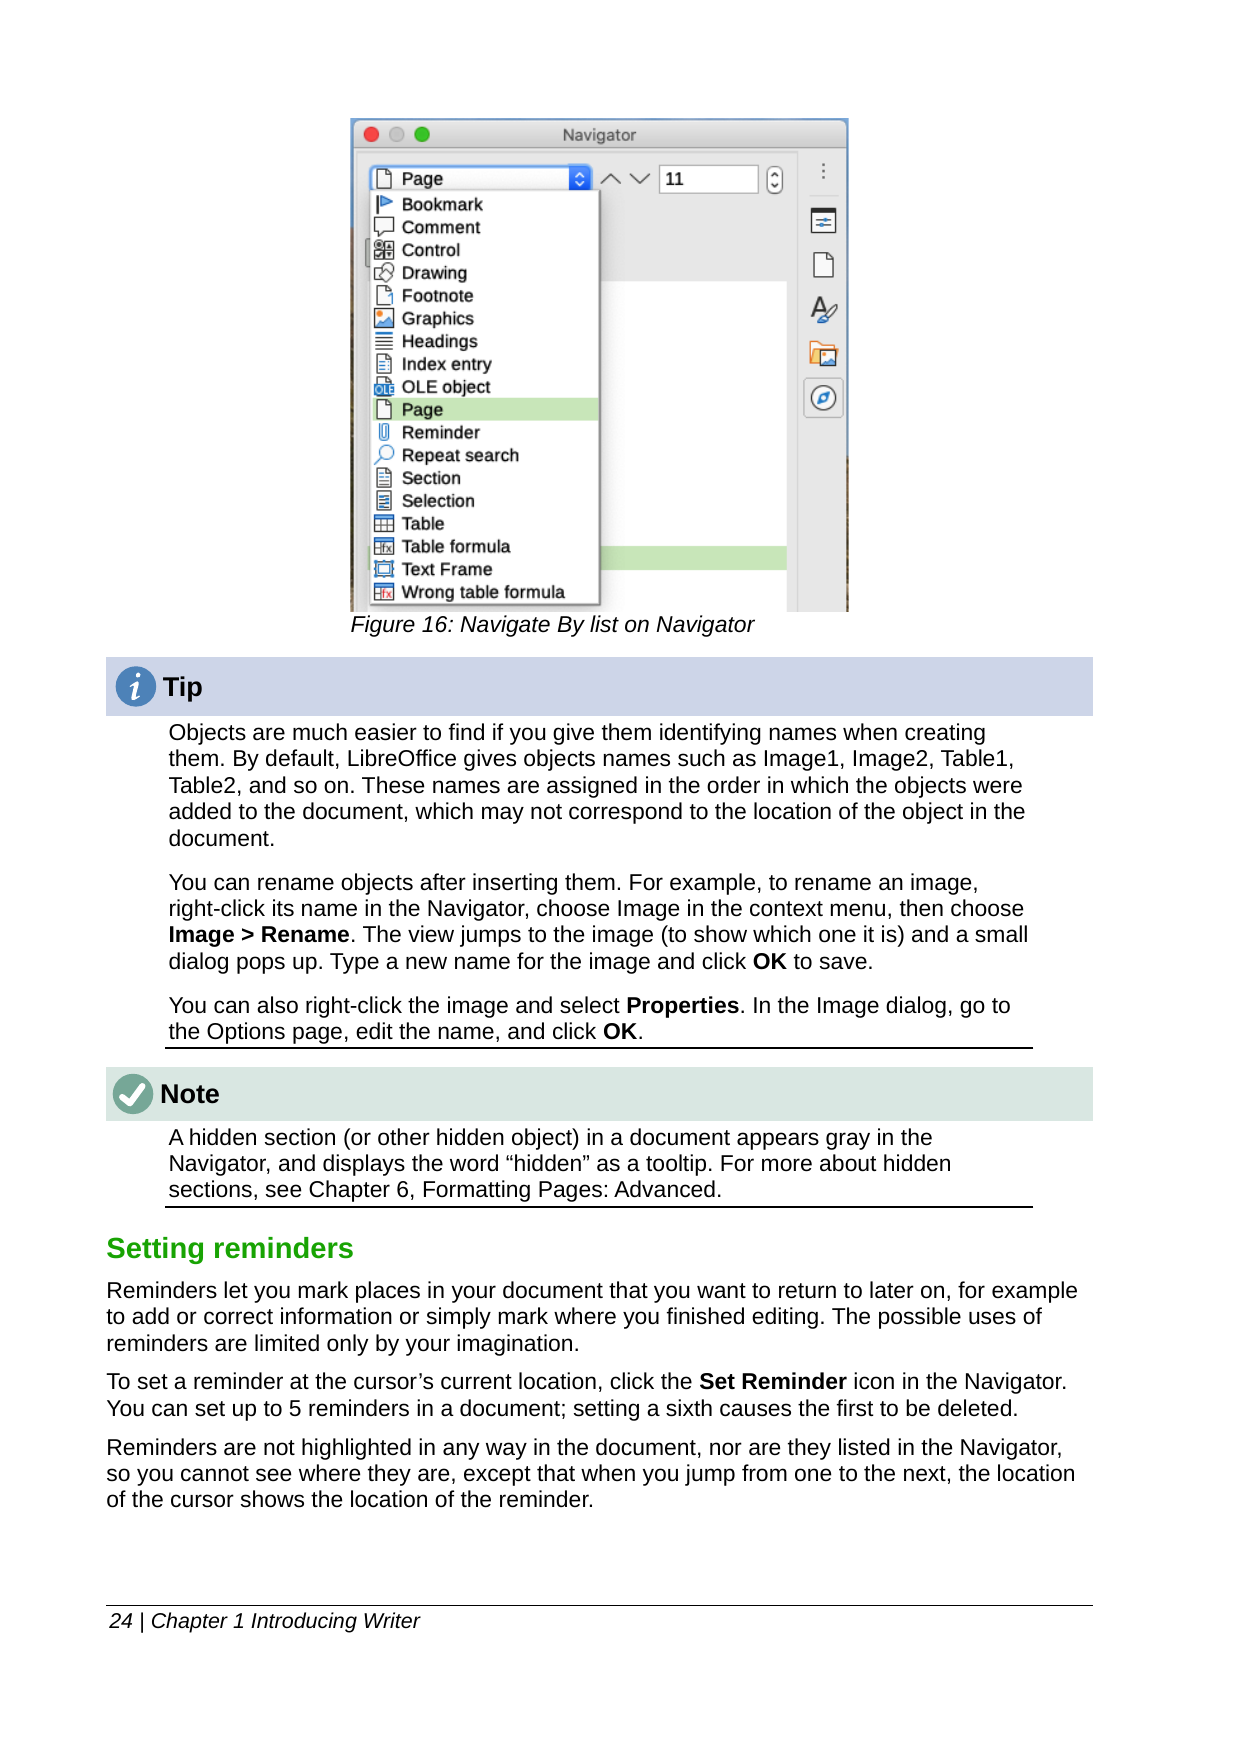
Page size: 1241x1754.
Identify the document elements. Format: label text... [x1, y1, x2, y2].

text Reminders are not highlighted in any way in the document, nor are they listed in the Navigator, so you cannot see where they are, except that when you jump from one to the next, the location of the cursor shows the location of the reminder. [106, 1433, 1093, 1513]
subtitle Setting reminders [106, 1231, 1093, 1265]
text Objects are much easier to find if you give them identifying names when creating them. By default, LibreOffice gives objects names such as Image1, Image2, Table1, Table2, and so on. These names are assigned in the order in which the objects were added to the document, which may not correspond to the location of the object in the document. [165, 716, 1033, 851]
text To set a reminder at the cursor’s current location, click the Set Reminder icon in the Navigator. You can set up to 5 reminders in a document; setting a sixth causes the first to be deleted. [106, 1368, 1093, 1421]
subtitle Note [106, 1067, 1093, 1121]
subtitle Tip [106, 657, 1093, 716]
text A hidden section (or other hidden object) in a document appears gray in the Navigator, and displays the word “hidden” as a tooltip. For more about hidden sections, see Chapter 6, Formatting Pages: Advanced. [165, 1121, 1033, 1206]
text You can rename objects after inserting them. For example, to rename an image, right-click its name in the Navigator, choose Image in the context menu, then choose Image > Rename. The view jumps to the image (to show which one it is) and a small dialog pops up. Type a new name for the image and click OK to save. [165, 866, 1033, 974]
text You can also right-click the image and select Properties. In the Image dialog, go to the Options page, edit the name, and click OK. [165, 989, 1033, 1047]
picture [350, 118, 849, 612]
text Figure 16: Navigate By list on Navigator [350, 612, 848, 638]
text Reminders let you mark places in your document that you want to return to later on, for example to add or correct information or simply mark where you finished editing. The possible uses of reminders are limited only by your imagination. [106, 1277, 1093, 1356]
